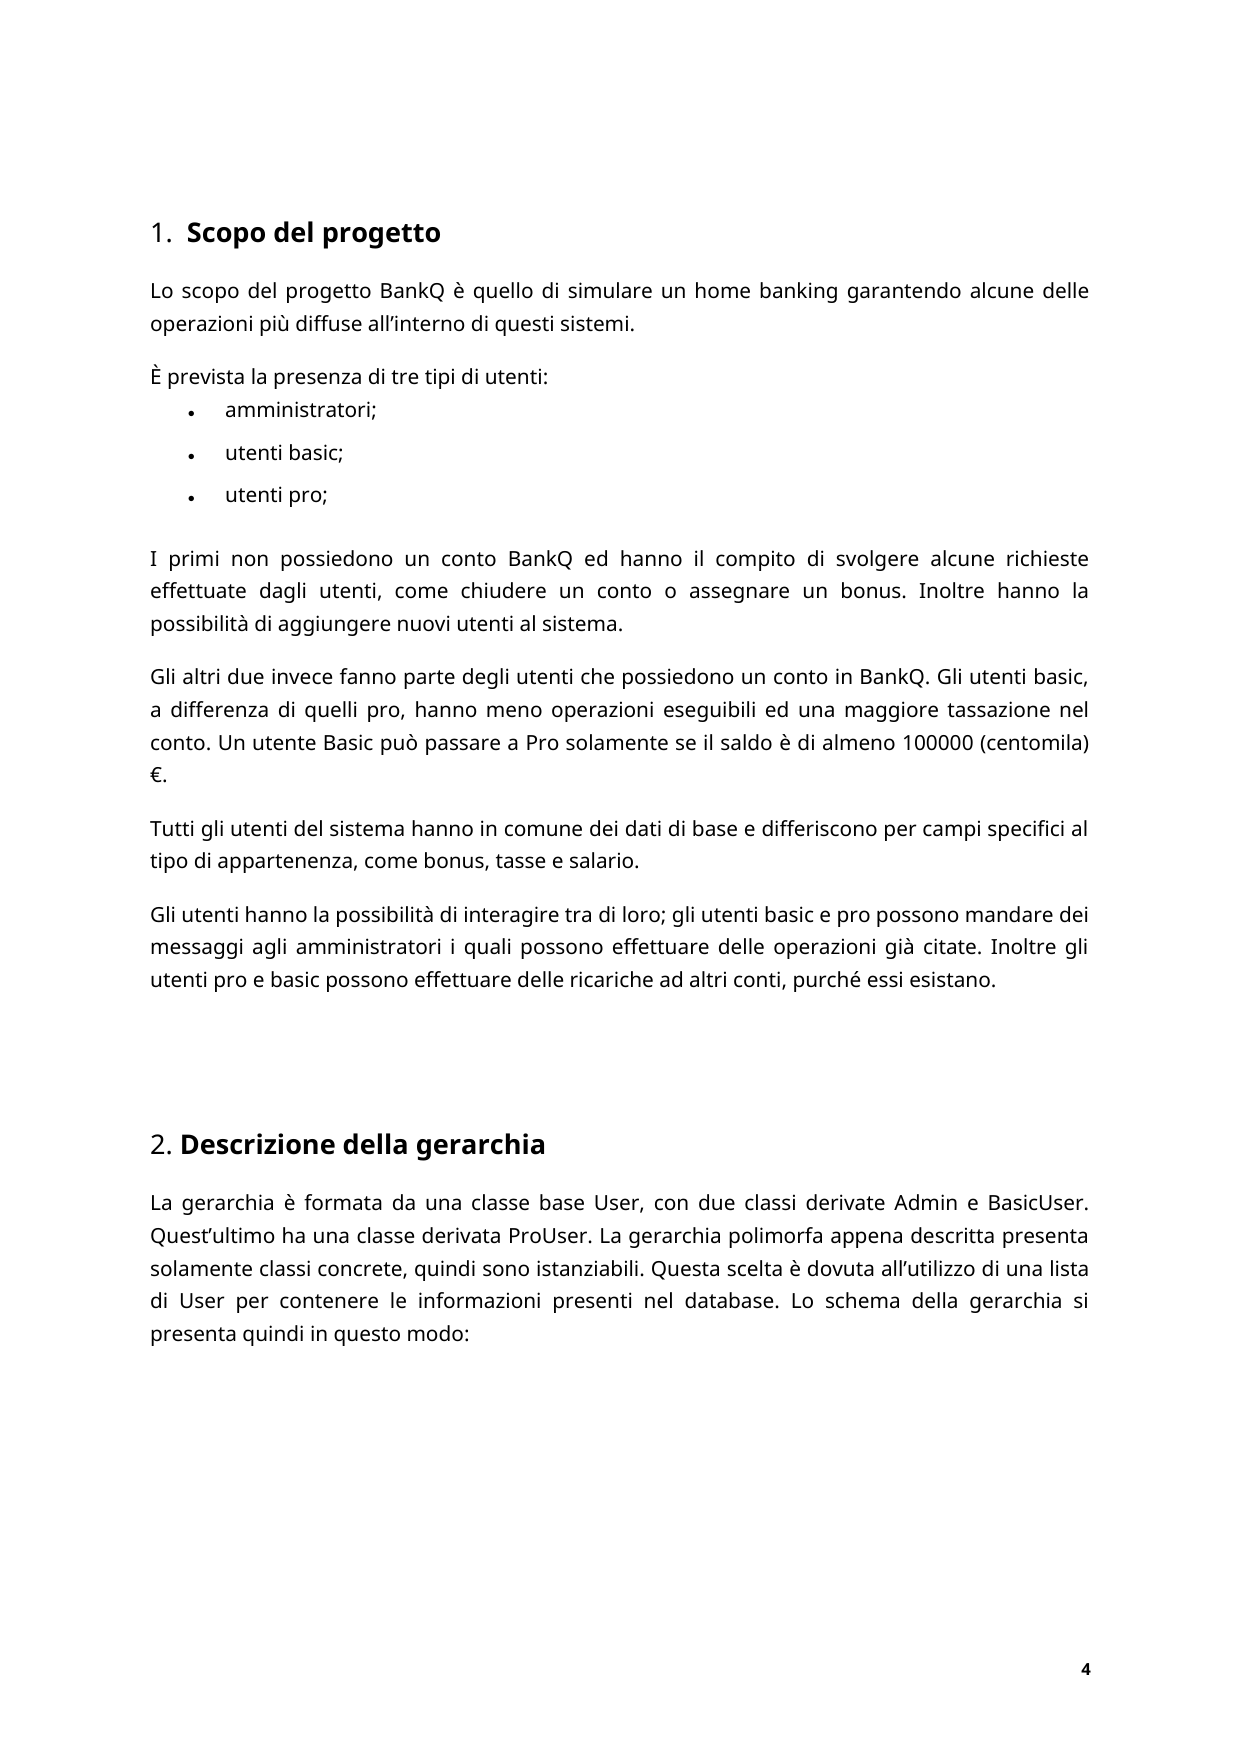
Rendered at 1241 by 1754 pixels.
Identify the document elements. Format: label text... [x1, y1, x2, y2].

list amministratori; [187, 395, 1091, 423]
text Gli altri due invece fanno parte degli utenti che possiedono un conto in BankQ. Gli utenti basic, a differenza di quelli pro, hanno meno operazioni eseguibili ed una maggiore tassazione nel conto. Un utente Basic può passare a Pro solamente se il saldo è di almeno 100000 (centomila) €. [150, 662, 1091, 789]
text Lo scopo del progetto BankQ è quello di simulare un home banking garantendo alcune delle operazioni più diffuse all’interno di questi sistemi. [150, 276, 1091, 337]
text 2. Descrizione della gerarchia [150, 1125, 1091, 1162]
text 1. Scopo del progetto [150, 213, 1091, 250]
text La gerarchia è formata da una classe base User, con due classi derivate Admin e BasicUser. Quest’ultimo ha una classe derivata ProUser. La gerarchia polimorfa appena descritta presenta solamente classi concrete, quindi sono istanziabili. Questa scelta è dovuta all’utilizzo di una lista di User per contenere le informazioni presenti nel database. Lo schema della gerarchia si presenta quindi in questo modo: [150, 1188, 1091, 1347]
list utenti pro; [187, 480, 1091, 509]
text Tutti gli utenti del sistema hanno in comune dei dati di base e differiscono per campi specifici al tipo di appartenenza, come bonus, tasse e salario. [150, 814, 1091, 875]
text È prevista la presenza di tre tipi di utenti: [150, 362, 1091, 391]
text I primi non possiedono un conto BankQ ed hanno il compito di svolgere alcune richieste effettuate dagli utenti, come chiudere un conto o assegnare un bonus. Inoltre hanno la possibilità di aggiungere nuovi utenti al sistema. [150, 544, 1091, 637]
text Gli utenti hanno la possibilità di interagire tra di loro; gli utenti basic e pro possono mandare dei messaggi agli amministratori i quali possono effettuare delle operazioni già citate. Inoltre gli utenti pro e basic possono effettuare delle ricariche ad altri conti, purché essi esistano. [150, 900, 1091, 993]
list utenti basic; [187, 438, 1091, 466]
